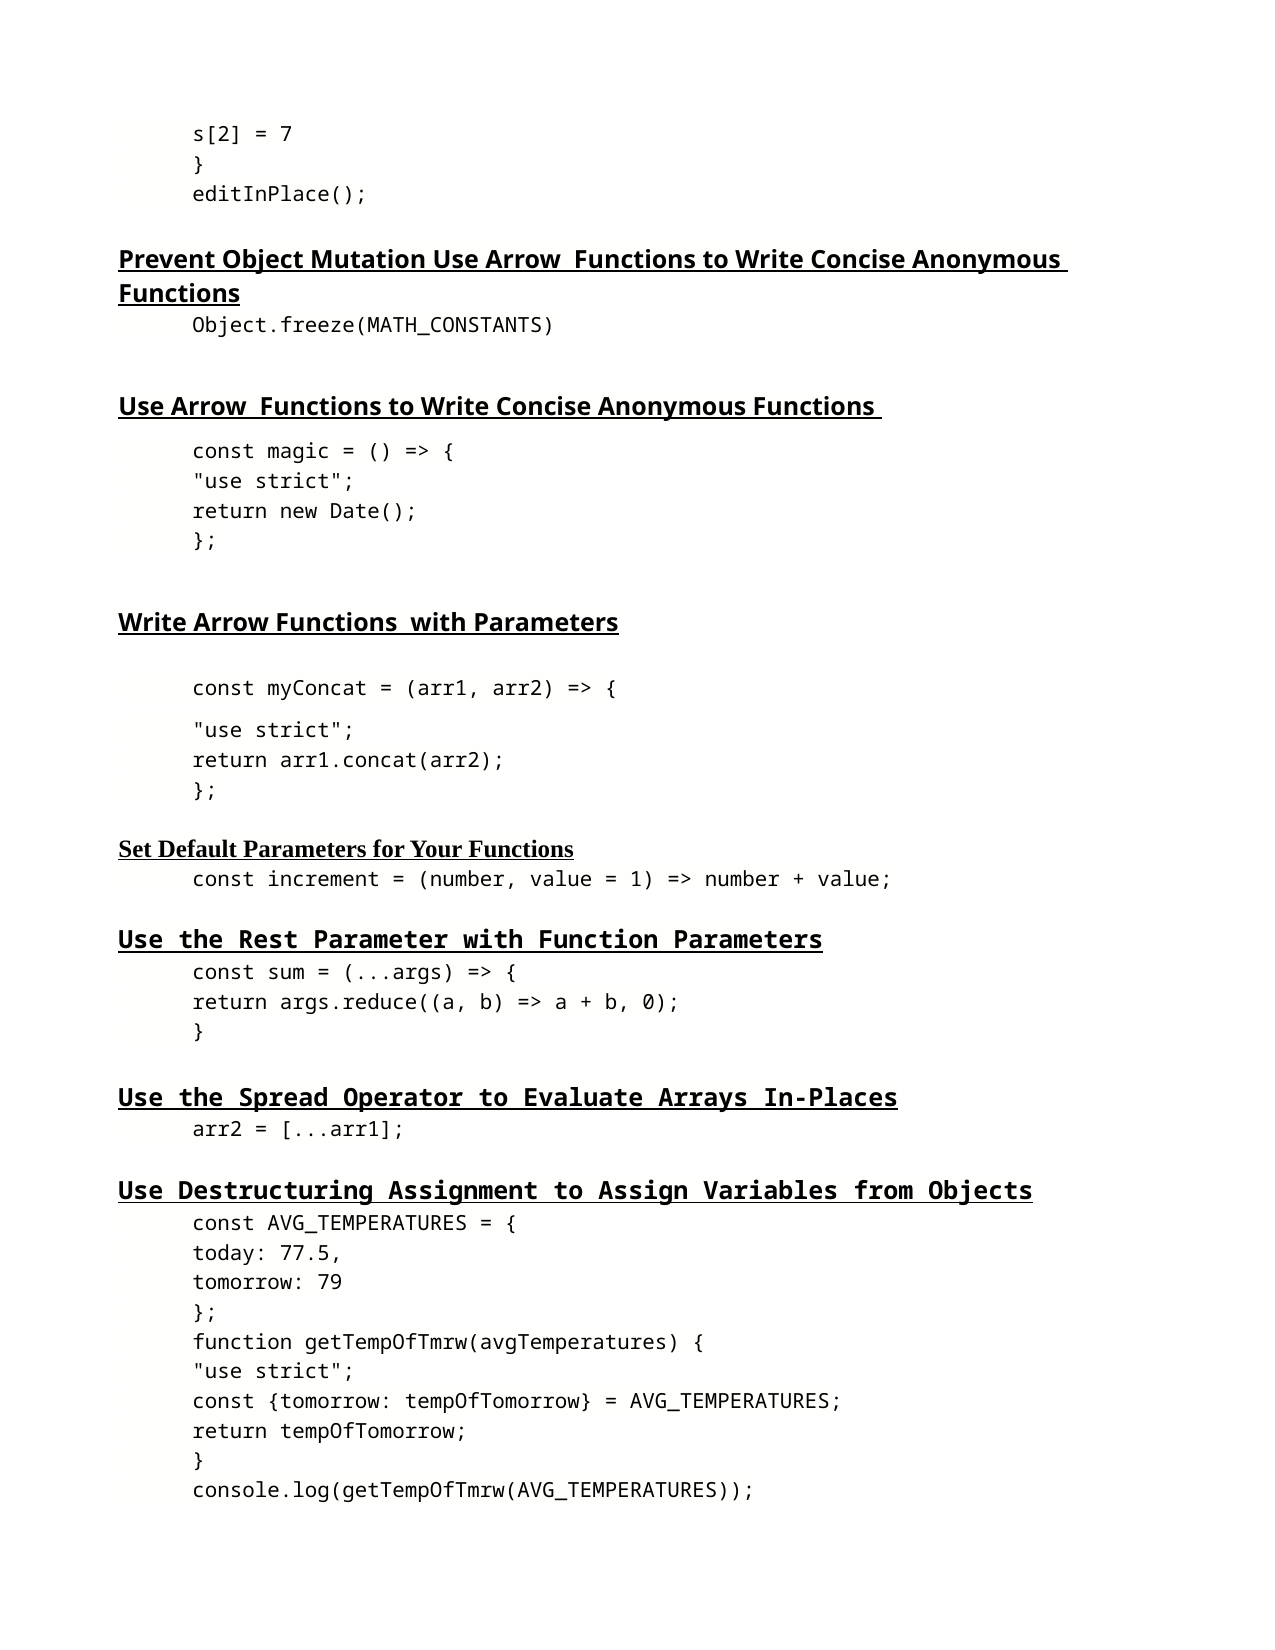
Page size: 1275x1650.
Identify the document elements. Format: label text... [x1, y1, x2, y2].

text }; [118, 524, 1157, 554]
text }; [118, 773, 1157, 803]
subtitle const myConcat = (arr1, arr2) => { [118, 672, 1157, 702]
text "use strict"; [118, 714, 1157, 744]
text Use Destructuring Assignment to Assign Variables from Objects [118, 1173, 1157, 1207]
text return tempOfTomorrow; [118, 1414, 1157, 1444]
text "use strict"; [118, 465, 1157, 494]
text Object.freeze(MATH_CONSTANTS) [118, 309, 1157, 339]
text today: 77.5, [118, 1236, 1157, 1266]
text Prevent Object Mutation Use Arrow Functions to Write Concise Anonymous Functions [118, 241, 1157, 309]
text Use the Rest Parameter with Function Parameters [118, 922, 1157, 956]
subtitle Use Arrow Functions to Write Concise Anonymous Functions [118, 389, 1157, 423]
text return new Date(); [118, 494, 1157, 524]
text } [118, 1444, 1157, 1474]
text const magic = () => { [118, 435, 1157, 465]
text tomorrow: 79 [118, 1266, 1157, 1296]
text } [118, 1015, 1157, 1045]
text editInPlace(); [118, 177, 1157, 207]
text const sum = (...args) => { [118, 956, 1157, 986]
subtitle Write Arrow Functions with Parameters [118, 604, 1157, 638]
text } [118, 148, 1157, 177]
text console.log(getTempOfTmrw(AVG_TEMPERATURES)); [118, 1474, 1157, 1504]
text const {tomorrow: tempOfTomorrow} = AVG_TEMPERATURES; [118, 1385, 1157, 1414]
text return arr1.concat(arr2); [118, 744, 1157, 773]
text }; [118, 1296, 1157, 1326]
text const increment = (number, value = 1) => number + value; [118, 862, 1157, 892]
text return args.reduce((a, b) => a + b, 0); [118, 986, 1157, 1015]
text const AVG_TEMPERATURES = { [118, 1207, 1157, 1236]
text s[2] = 7 [118, 118, 1157, 148]
text function getTempOfTmrw(avgTemperatures) { [118, 1326, 1157, 1355]
text arr2 = [...arr1]; [118, 1113, 1157, 1143]
text "use strict"; [118, 1355, 1157, 1385]
text Set Default Parameters for Your Functions [118, 833, 1157, 862]
text Use the Spread Operator to Evaluate Arrays In-Places [118, 1079, 1157, 1113]
